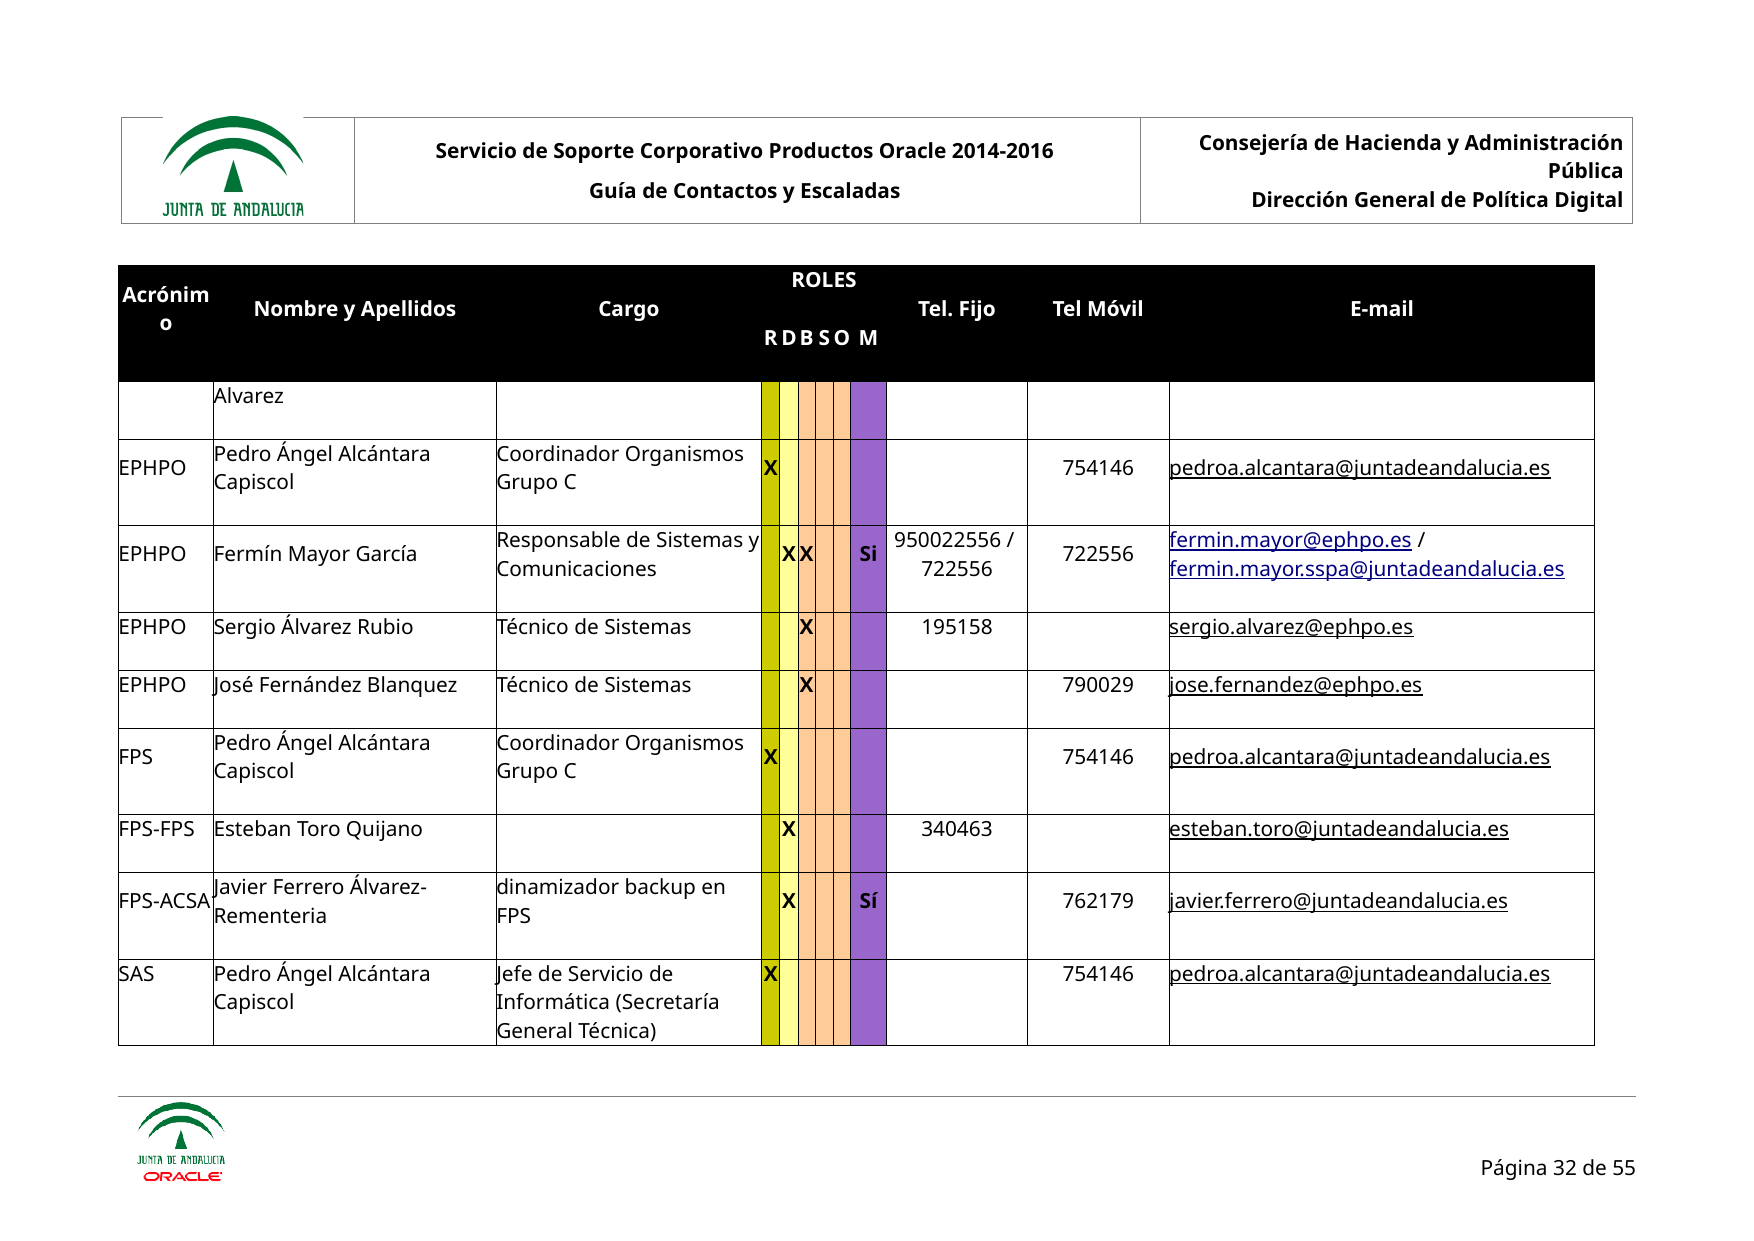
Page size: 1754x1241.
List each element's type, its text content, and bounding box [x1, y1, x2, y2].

table_header E-mail [1170, 266, 1594, 381]
table_cell [762, 613, 779, 670]
table_cell X [762, 960, 779, 1045]
table_cell [780, 382, 798, 439]
table_cell sergio.alvarez@ephpo.es [1170, 613, 1594, 670]
table_cell B [799, 324, 815, 381]
table_cell [816, 440, 833, 525]
table_cell EPHPO [119, 671, 213, 728]
table_cell [762, 382, 779, 439]
table_cell R [762, 324, 779, 381]
table_cell [799, 873, 815, 959]
table_cell [887, 729, 1027, 814]
table_cell [851, 729, 886, 814]
table_cell Técnico de Sistemas [497, 613, 761, 670]
table_cell [834, 440, 850, 525]
table_cell X [762, 440, 779, 525]
table_cell O [834, 324, 850, 381]
table_cell 722556 [1028, 526, 1169, 612]
table_cell EPHPO [119, 440, 213, 525]
table_cell [816, 613, 833, 670]
table_cell S [816, 324, 833, 381]
table_cell Javier Ferrero Álvarez-Rementeria [214, 873, 496, 959]
table_cell [887, 382, 1027, 439]
table_cell [834, 815, 850, 872]
table_header Acrónimo [119, 266, 213, 381]
table_cell [780, 729, 798, 814]
table_cell EPHPO [119, 613, 213, 670]
table_cell Esteban Toro Quijano [214, 815, 496, 872]
table_cell Pedro Ángel Alcántara Capiscol [214, 440, 496, 525]
table_header ROLES [762, 266, 886, 323]
table_header Tel. Fijo [887, 266, 1027, 381]
picture [135, 1102, 226, 1185]
table_cell X [799, 613, 815, 670]
table_cell pedroa.alcantara@juntadeandalucia.es [1170, 729, 1594, 814]
table_cell fermin.mayor@ephpo.es / fermin.mayor.sspa@juntadeandalucia.es [1170, 526, 1594, 612]
table_cell [1170, 382, 1594, 439]
table_cell [762, 815, 779, 872]
table_cell FPS [119, 729, 213, 814]
table_cell 754146 [1028, 960, 1169, 1045]
table_cell [780, 440, 798, 525]
table_cell pedroa.alcantara@juntadeandalucia.es [1170, 960, 1594, 1045]
table_cell [887, 440, 1027, 525]
table_cell [851, 815, 886, 872]
table_cell Pedro Ángel Alcántara Capiscol [214, 729, 496, 814]
table_cell Técnico de Sistemas [497, 671, 761, 728]
table_cell D [780, 324, 798, 381]
table_cell [762, 671, 779, 728]
table_cell Coordinador Organismos Grupo C [497, 440, 761, 525]
table_cell X [799, 526, 815, 612]
table_cell [780, 671, 798, 728]
table_cell X [780, 873, 798, 959]
table_cell jose.fernandez@ephpo.es [1170, 671, 1594, 728]
table_cell [851, 440, 886, 525]
table_cell 790029 [1028, 671, 1169, 728]
table_cell [851, 613, 886, 670]
table_cell [497, 815, 761, 872]
table_cell esteban.toro@juntadeandalucia.es [1170, 815, 1594, 872]
table_cell X [799, 671, 815, 728]
table_cell 754146 [1028, 729, 1169, 814]
table_cell 195158 [887, 613, 1027, 670]
table_cell José Fernández Blanquez [214, 671, 496, 728]
table_cell [816, 873, 833, 959]
table_cell [762, 526, 779, 612]
table_cell [497, 382, 761, 439]
table_cell [780, 960, 798, 1045]
table_cell [816, 815, 833, 872]
table_cell [834, 729, 850, 814]
table_cell [834, 526, 850, 612]
table_cell [816, 960, 833, 1045]
table_cell [1028, 382, 1169, 439]
table_header Tel Móvil [1028, 266, 1169, 381]
table_cell [834, 613, 850, 670]
table_cell dinamizador backup en FPS [497, 873, 761, 959]
table_cell [799, 960, 815, 1045]
table_cell javier.ferrero@juntadeandalucia.es [1170, 873, 1594, 959]
table_cell [834, 671, 850, 728]
table_cell pedroa.alcantara@juntadeandalucia.es [1170, 440, 1594, 525]
table_cell [799, 815, 815, 872]
table_cell [816, 526, 833, 612]
table_cell Si [851, 526, 886, 612]
table_cell Responsable de Sistemas y Comunicaciones [497, 526, 761, 612]
table_cell [762, 873, 779, 959]
table_cell [799, 729, 815, 814]
table_cell 340463 [887, 815, 1027, 872]
table_cell [119, 382, 213, 439]
table_cell [851, 960, 886, 1045]
table_cell SAS [119, 960, 213, 1045]
table_cell Alvarez [214, 382, 496, 439]
table_cell FPS-ACSA [119, 873, 213, 959]
table_cell [887, 873, 1027, 959]
table_cell [799, 382, 815, 439]
table_cell Sergio Álvarez Rubio [214, 613, 496, 670]
table_cell 762179 [1028, 873, 1169, 959]
table_header Cargo [497, 266, 761, 381]
table_cell [1028, 815, 1169, 872]
table_cell Pedro Ángel Alcántara Capiscol [214, 960, 496, 1045]
table_cell [834, 382, 850, 439]
table_cell [1028, 613, 1169, 670]
table_cell 950022556 / 722556 [887, 526, 1027, 612]
table_cell [887, 960, 1027, 1045]
table_cell X [780, 815, 798, 872]
table_cell [816, 671, 833, 728]
table_cell X [780, 526, 798, 612]
table_cell [799, 440, 815, 525]
table_cell X [762, 729, 779, 814]
table_cell Coordinador Organismos Grupo C [497, 729, 761, 814]
table_cell Fermín Mayor García [214, 526, 496, 612]
table_cell [834, 960, 850, 1045]
picture [162, 116, 304, 216]
table_cell [887, 671, 1027, 728]
table_cell M [851, 324, 886, 381]
table_cell Sí [851, 873, 886, 959]
table_cell [816, 382, 833, 439]
table_cell [780, 613, 798, 670]
table_cell [851, 382, 886, 439]
table_cell FPS-FPS [119, 815, 213, 872]
table_cell [851, 671, 886, 728]
table_header Nombre y Apellidos [214, 266, 496, 381]
table_cell EPHPO [119, 526, 213, 612]
table_cell [834, 873, 850, 959]
table_cell 754146 [1028, 440, 1169, 525]
table_cell Jefe de Servicio de Informática (Secretaría General Técnica) [497, 960, 761, 1045]
table_cell [816, 729, 833, 814]
